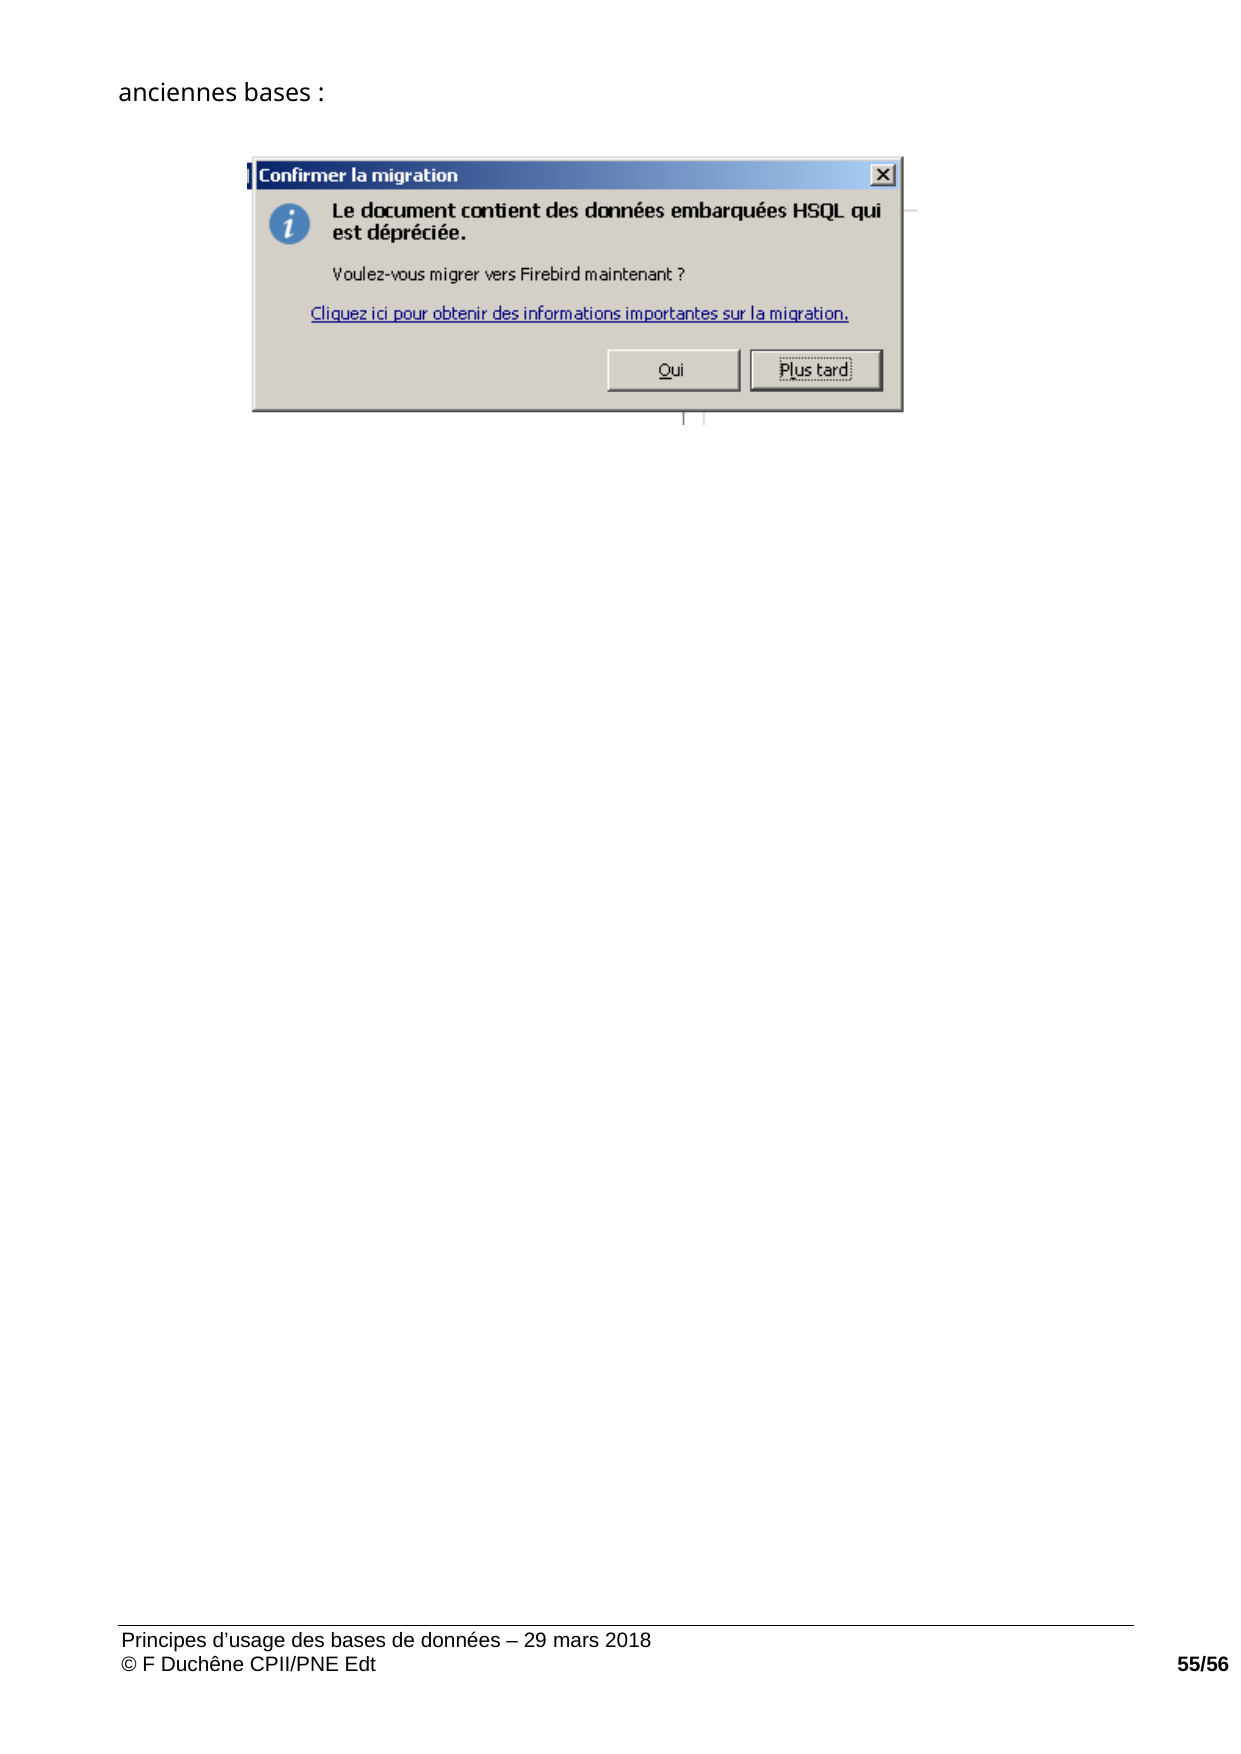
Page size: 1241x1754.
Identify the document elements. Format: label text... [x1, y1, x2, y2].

picture [247, 152, 918, 425]
text anciennes bases : [118, 75, 1134, 109]
